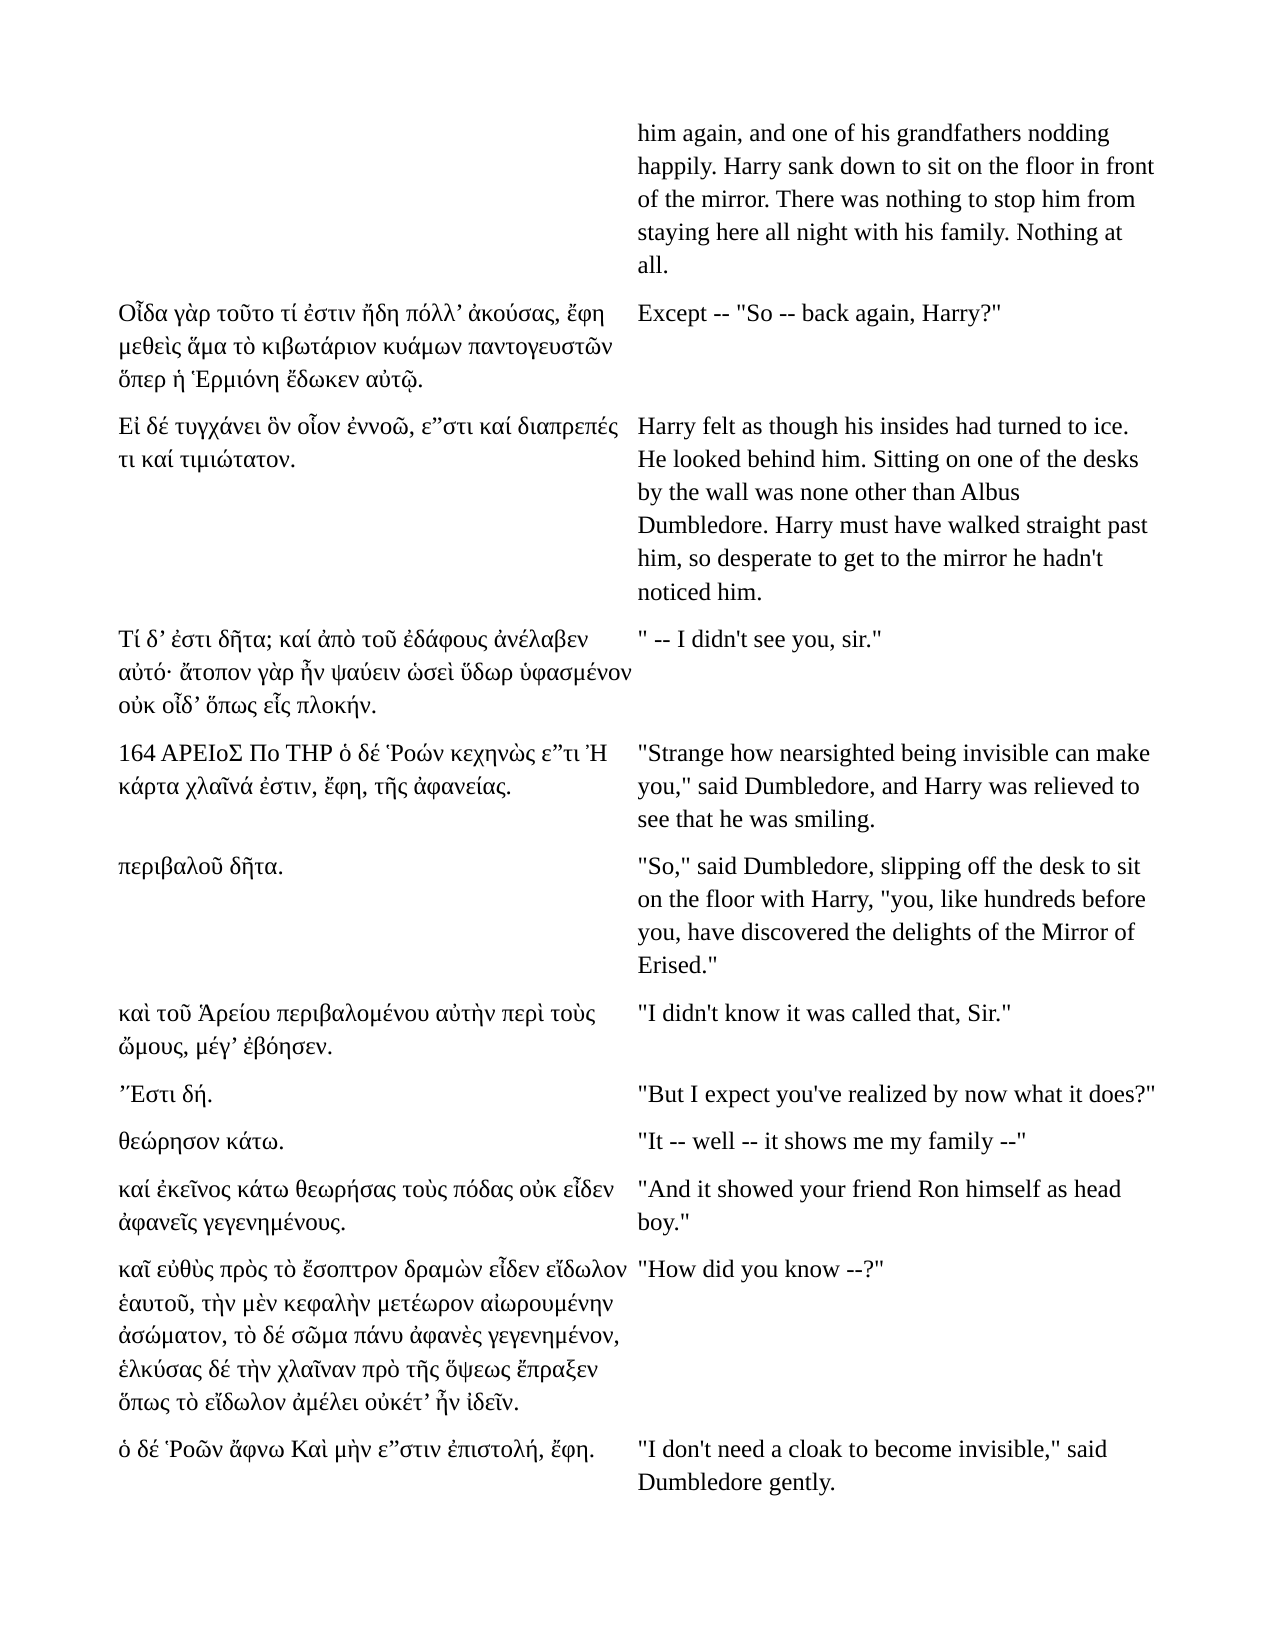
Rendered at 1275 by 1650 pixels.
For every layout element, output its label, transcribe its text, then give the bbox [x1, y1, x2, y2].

table_cell περιβαλοῦ δῆτα. [118, 851, 637, 998]
table_cell Except -- "So -- back again, Harry?" [638, 298, 1157, 411]
table_cell " -- I didn't see you, sir." [638, 624, 1157, 738]
table_cell "Strange how nearsighted being invisible can make you," said Dumbledore, and Harry was relieved to see that he was smiling. [638, 738, 1157, 851]
table_cell "It -- well -- it shows me my family --" [638, 1126, 1157, 1174]
table_cell καί ἐκεῖνος κάτω θεωρήσας τοὺς πόδας οὐκ εἶδεν ἀφανεῖς γεγενημένους. [118, 1174, 637, 1254]
table_cell Τί δ’ ἐστι δῆτα; καί ἀπὸ τοῦ ἐδάφους ἀνέλαβεν αὐτό· ἄτοπον γὰρ ἦν ψαύειν ὡσεὶ ὕδωρ ὑφασμένον οὐκ οἶδ’ ὅπως εἷς πλοκήν. [118, 624, 637, 738]
table_cell "I don't need a cloak to become invisible," said Dumbledore gently. [638, 1434, 1157, 1515]
table_cell θεώρησον κάτω. [118, 1126, 637, 1174]
table_cell καὶ τοῦ Ἁρείου περιβαλομένου αὐτὴν περὶ τοὺς ὤμους, μέγ’ ἐβόησεν. [118, 998, 637, 1079]
table_cell "How did you know --?" [638, 1255, 1157, 1434]
table_cell "I didn't know it was called that, Sir." [638, 998, 1157, 1079]
table_cell 164 ΑΡΕΙοΣ Πο ΤΗΡ ὁ δέ Ῥοών κεχηνὼς ε”τι Ἠ κάρτα χλαῖνά ἐστιν, ἔφη, τῆς ἀφανείας. [118, 738, 637, 851]
table_cell him again, and one of his grandfathers nodding happily. Harry sank down to sit on the floor in front of the mirror. There was nothing to stop him from staying here all night with his family. Nothing at all. [638, 118, 1157, 298]
table_cell "And it showed your friend Ron himself as head boy." [638, 1174, 1157, 1254]
table_cell καῖ εὐθὺς πρὸς τὸ ἔσοπτρον δραμὼν εἶδεν εἴδωλον ἑαυτοῦ, τὴν μὲν κεφαλὴν μετέωρον αἰωρουμένην ἀσώματον, τὸ δέ σῶμα πάνυ ἀφανὲς γεγενημένον, ἑλκύσας δέ τὴν χλαῖναν πρὸ τῆς ὅψεως ἔπραξεν ὅπως τὸ εἴδωλον ἀμέλει οὐκέτ’ ἦν ἰδεῖν. [118, 1255, 637, 1434]
table_cell Harry felt as though his insides had turned to ice. He looked behind him. Sitting on one of the desks by the wall was none other than Albus Dumbledore. Harry must have walked straight past him, so desperate to get to the mirror he hadn't noticed him. [638, 411, 1157, 624]
table_cell "So," said Dumbledore, slipping off the desk to sit on the floor with Harry, "you, like hundreds before you, have discovered the delights of the Mirror of Erised." [638, 851, 1157, 998]
table_cell ’Έστι δή. [118, 1079, 637, 1126]
table_cell Εἰ δέ τυγχάνει ὃν οἷον ἐννοῶ, ε”στι καί διαπρεπές τι καί τιμιώτατον. [118, 411, 637, 624]
table_cell ὁ δέ Ῥοῶν ἄφνω Καὶ μὴν ε”στιν ἐπιστολή, ἔφη. [118, 1434, 637, 1515]
table_cell [118, 118, 637, 298]
table_cell Οἶδα γὰρ τοῦτο τί ἐστιν ἤδη πόλλ’ ἀκούσας, ἔφη μεθεὶς ἅμα τὸ κιβωτάριον κυάμων παντογευστῶν ὅπερ ἡ Ἑρμιόνη ἔδωκεν αὐτῷ. [118, 298, 637, 411]
table_cell "But I expect you've realized by now what it does?" [638, 1079, 1157, 1126]
